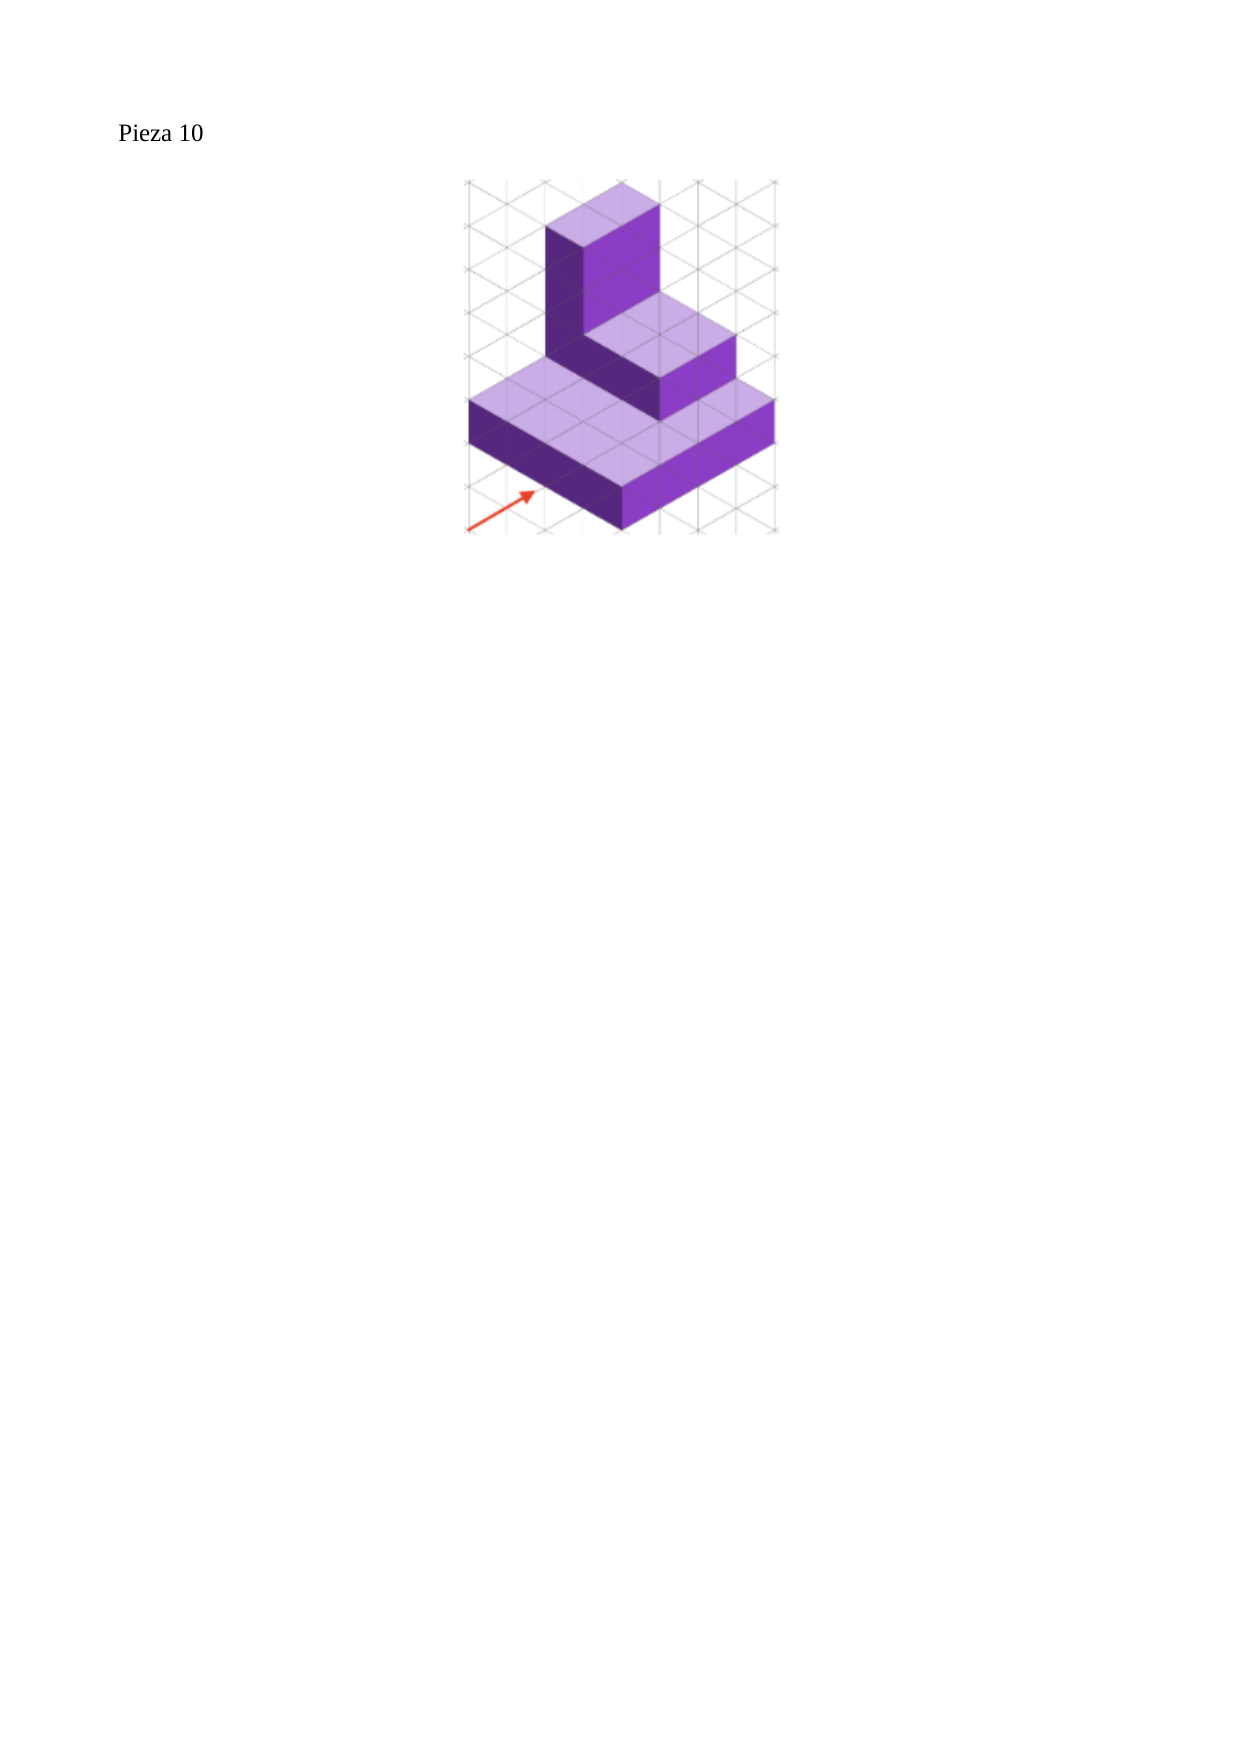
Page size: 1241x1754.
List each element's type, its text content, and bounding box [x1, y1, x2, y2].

picture [450, 175, 790, 557]
text Pieza 10 [118, 118, 1122, 147]
